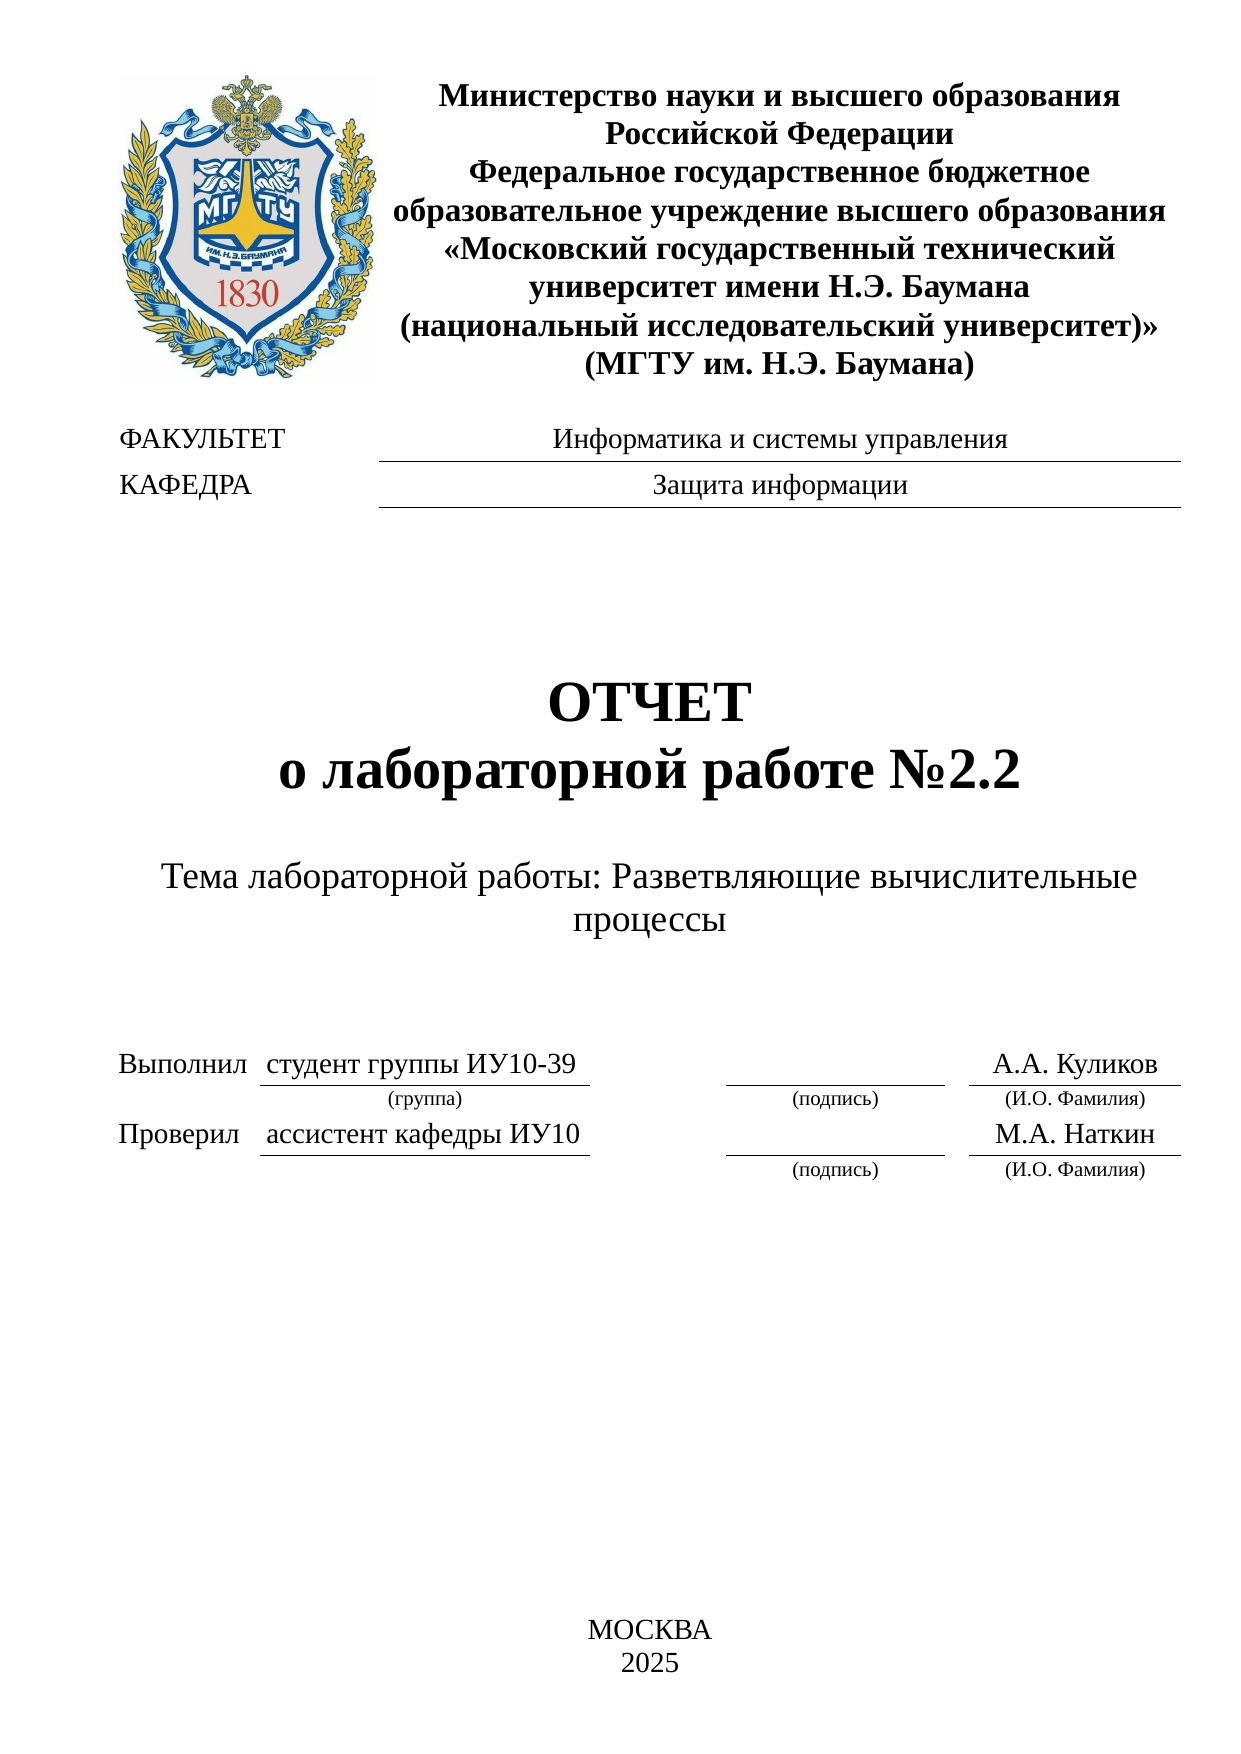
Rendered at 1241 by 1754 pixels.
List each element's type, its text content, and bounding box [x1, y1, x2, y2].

table_cell [118, 1155, 260, 1181]
table_cell [945, 1110, 969, 1155]
table_header [726, 1040, 945, 1085]
table_cell (подпись) [726, 1086, 945, 1110]
table_cell [590, 1085, 726, 1110]
table_header [590, 1040, 726, 1085]
table_cell [118, 1085, 260, 1110]
table_header А.А. Куликов [969, 1040, 1181, 1085]
table_cell [945, 1085, 969, 1110]
table_cell (подпись) [726, 1156, 945, 1181]
table_cell (И.О. Фамилия) [969, 1156, 1181, 1181]
table_cell КАФЕДРА [118, 461, 379, 507]
table_cell [945, 1155, 969, 1181]
table_cell [260, 1156, 590, 1181]
table_cell (группа) [260, 1086, 590, 1110]
table_cell М.А. Наткин [969, 1110, 1181, 1155]
table_header Информатика и системы управления [379, 416, 1181, 461]
table_cell Защита информации [379, 462, 1181, 507]
text Тема лабораторной работы: Разветвляющие вычислительные процессы [118, 853, 1181, 940]
table_header студент группы ИУ10-39 [260, 1040, 590, 1085]
table_cell (И.О. Фамилия) [969, 1086, 1181, 1110]
table_cell ассистент кафедры ИУ10 [260, 1110, 590, 1155]
table_cell [726, 1110, 945, 1155]
table_header ФАКУЛЬТЕТ [118, 416, 379, 461]
text ОТЧЕТ о лабораторной работе №2.2 [118, 667, 1181, 801]
table_header [945, 1040, 969, 1085]
table_cell [590, 1155, 726, 1181]
table_cell [590, 1110, 726, 1155]
table_header Выполнил [118, 1040, 260, 1085]
table_cell Проверил [118, 1110, 260, 1155]
